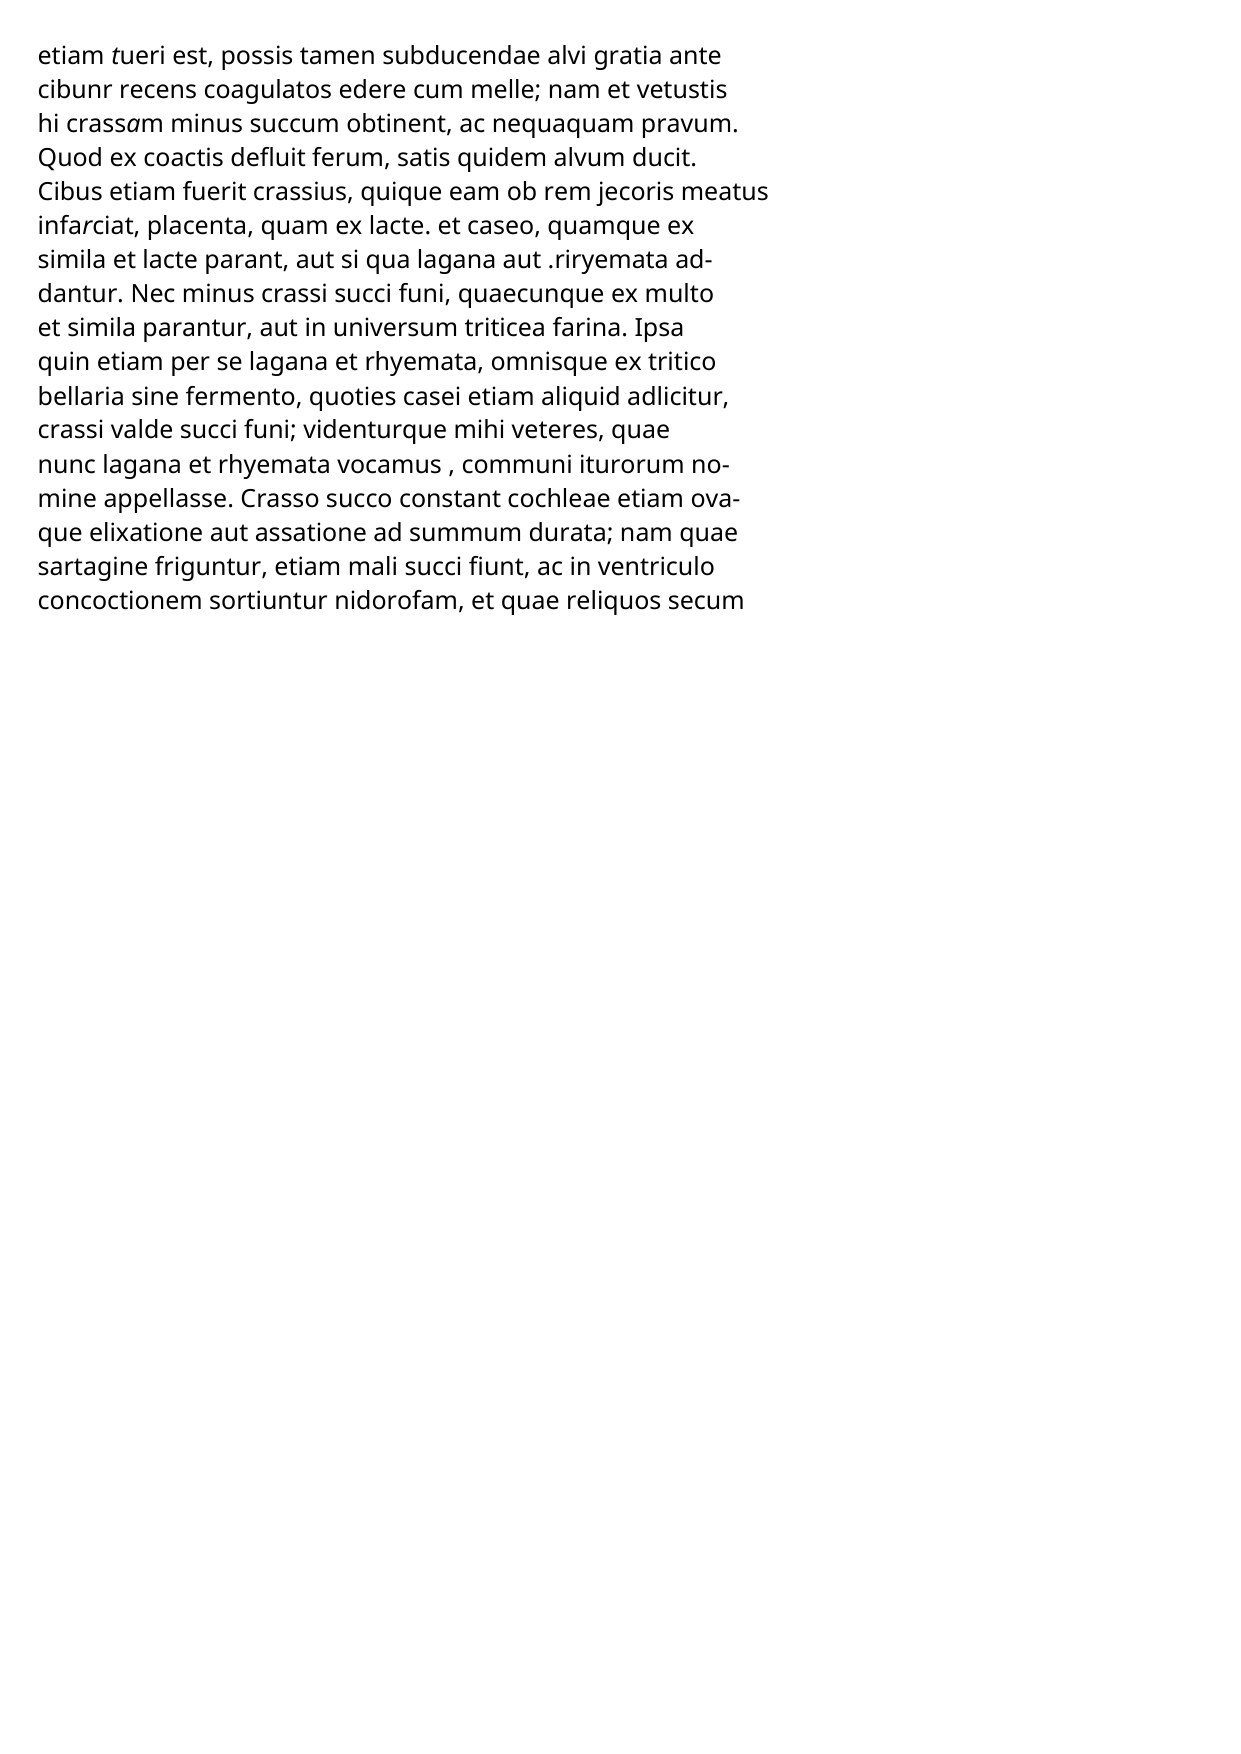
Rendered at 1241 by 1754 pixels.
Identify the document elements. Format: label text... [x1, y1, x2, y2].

text etiam tueri est, possis tamen subducendae alvi gratia ante cibunr recens coagulatos edere cum melle; nam et vetustis hi crassam minus succum obtinent, ac nequaquam pravum. Quod ex coactis defluit ferum, satis quidem alvum ducit. Cibus etiam fuerit crassius, quique eam ob rem jecoris meatus infarciat, placenta, quam ex lacte. et caseo, quamque ex simila et lacte parant, aut si qua lagana aut .riryemata ad- dantur. Nec minus crassi succi funi, quaecunque ex multo et simila parantur, aut in universum triticea farina. Ipsa quin etiam per se lagana et rhyemata, omnisque ex tritico bellaria sine fermento, quoties casei etiam aliquid adlicitur, crassi valde succi funi; videnturque mihi veteres, quae nunc lagana et rhyemata vocamus , communi iturorum no- mine appellasse. Crasso succo constant cochleae etiam ova- que elixatione aut assatione ad summum durata; nam quae sartagine friguntur, etiam mali succi fiunt, ac in ventriculo concoctionem sortiuntur nidorofam, et quae reliquos secum [37, 37, 1203, 617]
